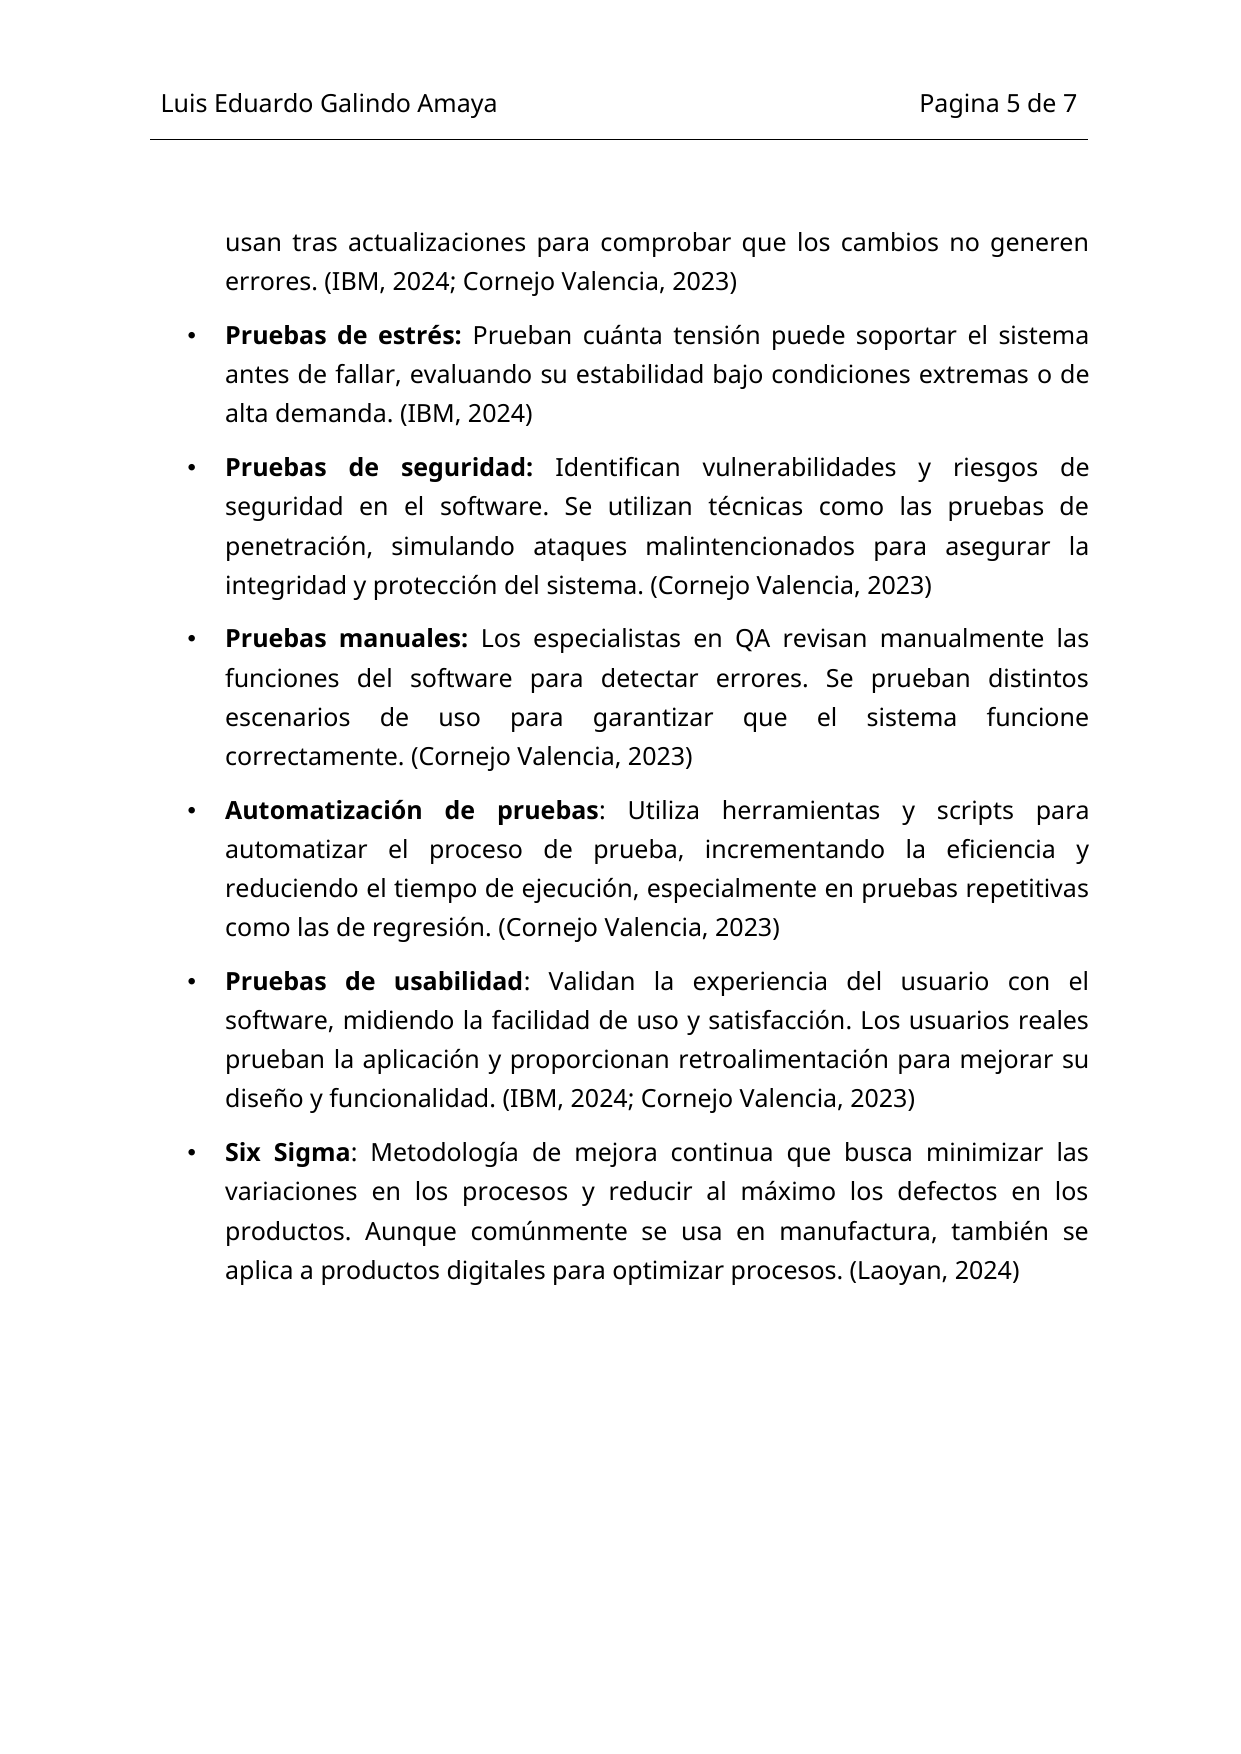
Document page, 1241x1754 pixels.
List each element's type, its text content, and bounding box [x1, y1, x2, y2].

list Pruebas de seguridad: Identifican vulnerabilidades y riesgos de seguridad en el software. Se utilizan técnicas como las pruebas de penetración, simulando ataques malintencionados para asegurar la integridad y protección del sistema. (Cornejo Valencia, 2023) [187, 450, 1090, 601]
list Pruebas de estrés: Prueban cuánta tensión puede soportar el sistema antes de fallar, evaluando su estabilidad bajo condiciones extremas o de alta demanda. (IBM, 2024) [187, 318, 1090, 430]
list Six Sigma: Metodología de mejora continua que busca minimizar las variaciones en los procesos y reducir al máximo los defectos en los productos. Aunque comúnmente se usa en manufactura, también se aplica a productos digitales para optimizar procesos. (Laoyan, 2024) [187, 1135, 1090, 1286]
list Automatización de pruebas: Utiliza herramientas y scripts para automatizar el proceso de prueba, incrementando la eficiencia y reduciendo el tiempo de ejecución, especialmente en pruebas repetitivas como las de regresión. (Cornejo Valencia, 2023) [187, 792, 1090, 944]
list Pruebas manuales: Los especialistas en QA revisan manualmente las funciones del software para detectar errores. Se prueban distintos escenarios de uso para garantizar que el sistema funcione correctamente. (Cornejo Valencia, 2023) [187, 621, 1090, 773]
list Pruebas de usabilidad: Validan la experiencia del usuario con el software, midiendo la facilidad de uso y satisfacción. Los usuarios reales prueban la aplicación y proporcionan retroalimentación para mejorar su diseño y funcionalidad. (IBM, 2024; Cornejo Valencia, 2023) [187, 964, 1090, 1115]
list usan tras actualizaciones para comprobar que los cambios no generen errores. (IBM, 2024; Cornejo Valencia, 2023) [187, 225, 1090, 298]
